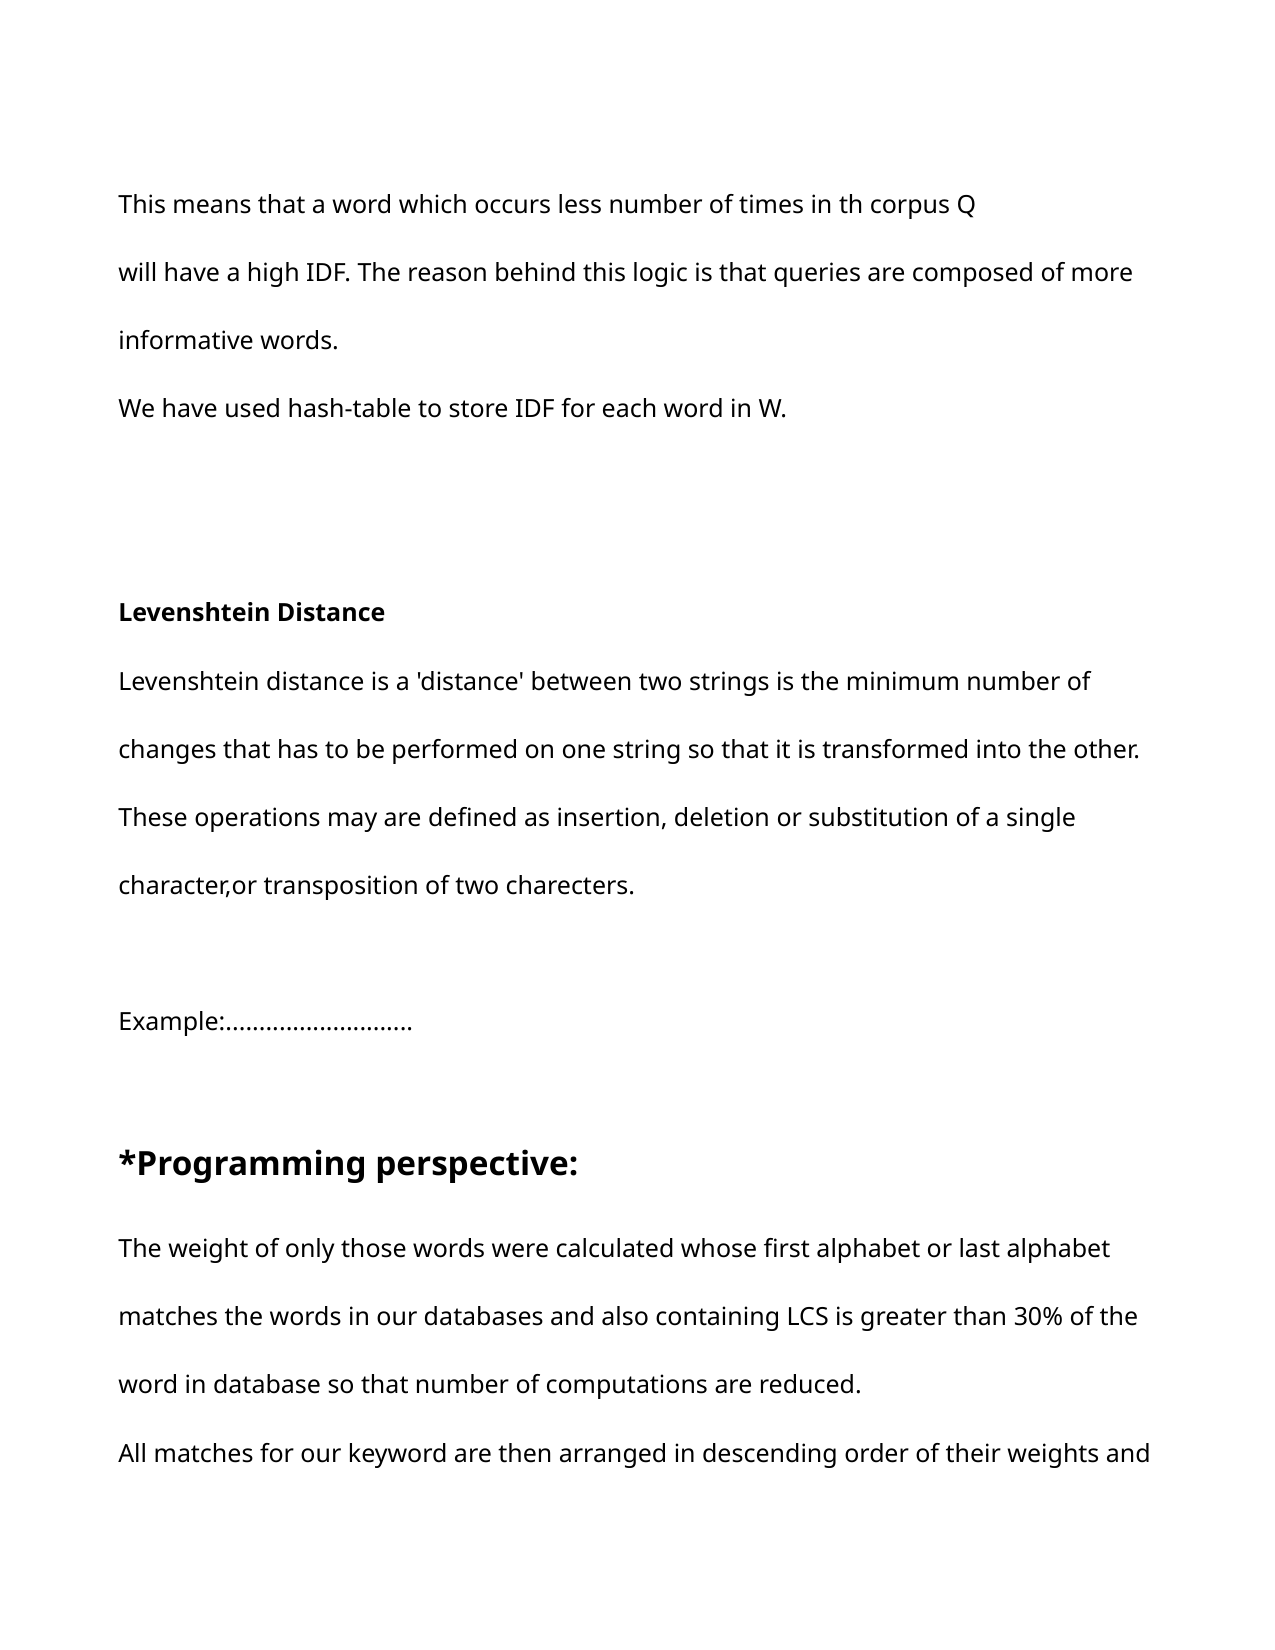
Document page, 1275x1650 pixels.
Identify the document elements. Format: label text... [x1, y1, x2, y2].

text We have used hash-table to store IDF for each word in W. [118, 391, 1157, 425]
text Levenshtein Distance [118, 595, 1157, 629]
text *Programming perspective: [118, 1140, 1157, 1185]
text This means that a word which occurs less number of times in th corpus Q [118, 186, 1157, 220]
text All matches for our keyword are then arranged in descending order of their weights and [118, 1435, 1157, 1469]
text Example:............................ [118, 1004, 1157, 1038]
text will have a high IDF. The reason behind this logic is that queries are composed of more informative words. [118, 254, 1157, 357]
text The weight of only those words were calculated whose first alphabet or last alphabet matches the words in our databases and also containing LCS is greater than 30% of the word in database so that number of computations are reduced. [118, 1231, 1157, 1401]
text These operations may are defined as insertion, deletion or substitution of a single character,or transposition of two charecters. [118, 799, 1157, 902]
text Levenshtein distance is a 'distance' between two strings is the minimum number of changes that has to be performed on one string so that it is transformed into the other. [118, 663, 1157, 765]
